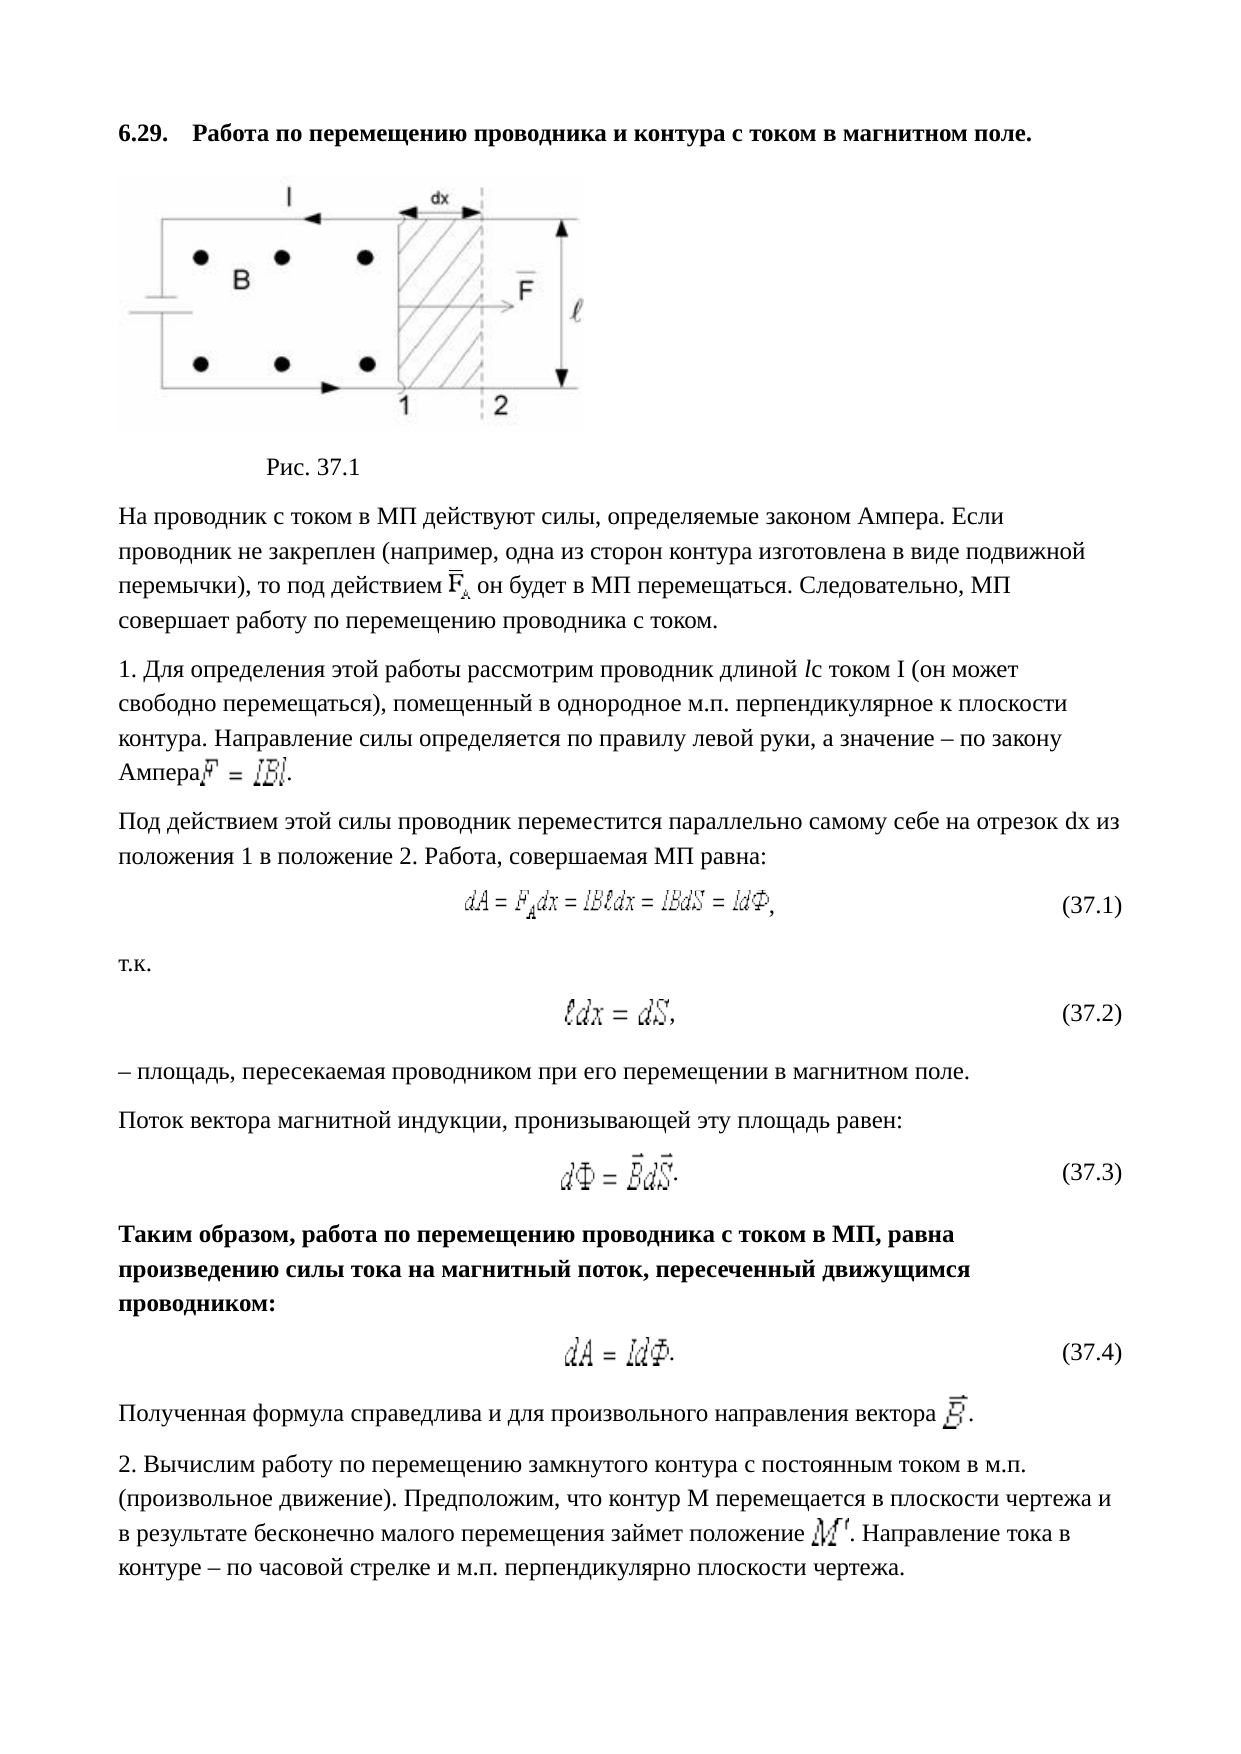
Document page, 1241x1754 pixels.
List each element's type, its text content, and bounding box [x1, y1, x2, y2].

table_header (37.1) [971, 890, 1122, 948]
table_header [118, 1154, 269, 1219]
picture [811, 1518, 849, 1546]
table_header . [269, 1154, 971, 1219]
picture [200, 757, 287, 786]
text Таким образом, работа по перемещению проводника с током в МП, равна произведению силы тока на магнитный поток, пересеченный движущимся проводником: [118, 1219, 1122, 1317]
table_header [118, 1338, 268, 1396]
text т.к. [118, 948, 1122, 977]
text 1. Для определения этой работы рассмотрим проводник длиной lс током I (он может свободно перемещаться), помещенный в однородное м.п. перпендикулярное к плоскости контура. Направление силы определяется по правилу левой руки, а значение – по закону Ампера. [118, 654, 1122, 786]
text . [968, 1396, 1122, 1428]
text Рис. 37.1 [118, 452, 1122, 481]
text Под действием этой силы проводник переместится параллельно самому себе на отрезок dx из положения 1 в положение 2. Работа, совершаемая МП равна: [118, 806, 1122, 869]
table_header , [269, 890, 971, 948]
picture [942, 1395, 968, 1429]
text – площадь, пересекаемая проводником при его перемещении в магнитном поле. [118, 1056, 1122, 1084]
picture [465, 890, 769, 919]
table_header [118, 998, 269, 1056]
text Поток вектора магнитной индукции, пронизывающей эту площадь равен: [118, 1105, 1122, 1134]
picture [564, 999, 669, 1025]
table_header . [269, 1338, 972, 1396]
text 6.29. Работа по перемещению проводника и контура с током в магнитном поле. [118, 118, 1122, 147]
picture [448, 570, 471, 599]
picture [565, 1337, 669, 1366]
text Полученная формула справедлива и для произвольного направления вектора [118, 1396, 942, 1428]
table_header , [269, 998, 971, 1056]
text На проводник с током в МП действуют силы, определяемые законом Ампера. Если проводник не закреплен (например, одна из сторон контура изготовлена в виде подвижной перемычки), то под действием он будет в МП перемещаться. Следовательно, МП совершает работу по перемещению проводника с током. [118, 501, 1122, 633]
table_header (37.4) [972, 1338, 1122, 1396]
picture [561, 1153, 673, 1190]
picture [118, 175, 584, 432]
table_header [118, 890, 269, 948]
table_header (37.3) [971, 1154, 1122, 1219]
table_header (37.2) [971, 998, 1122, 1056]
text 2. Вычислим работу по перемещению замкнутого контура с постоянным током в м.п. (произвольное движение). Предположим, что контур М перемещается в плоскости чертежа и в результате бесконечно малого перемещения займет положение . Направление тока в контуре – по часовой стрелке и м.п. перпендикулярно плоскости чертежа. [118, 1449, 1122, 1581]
